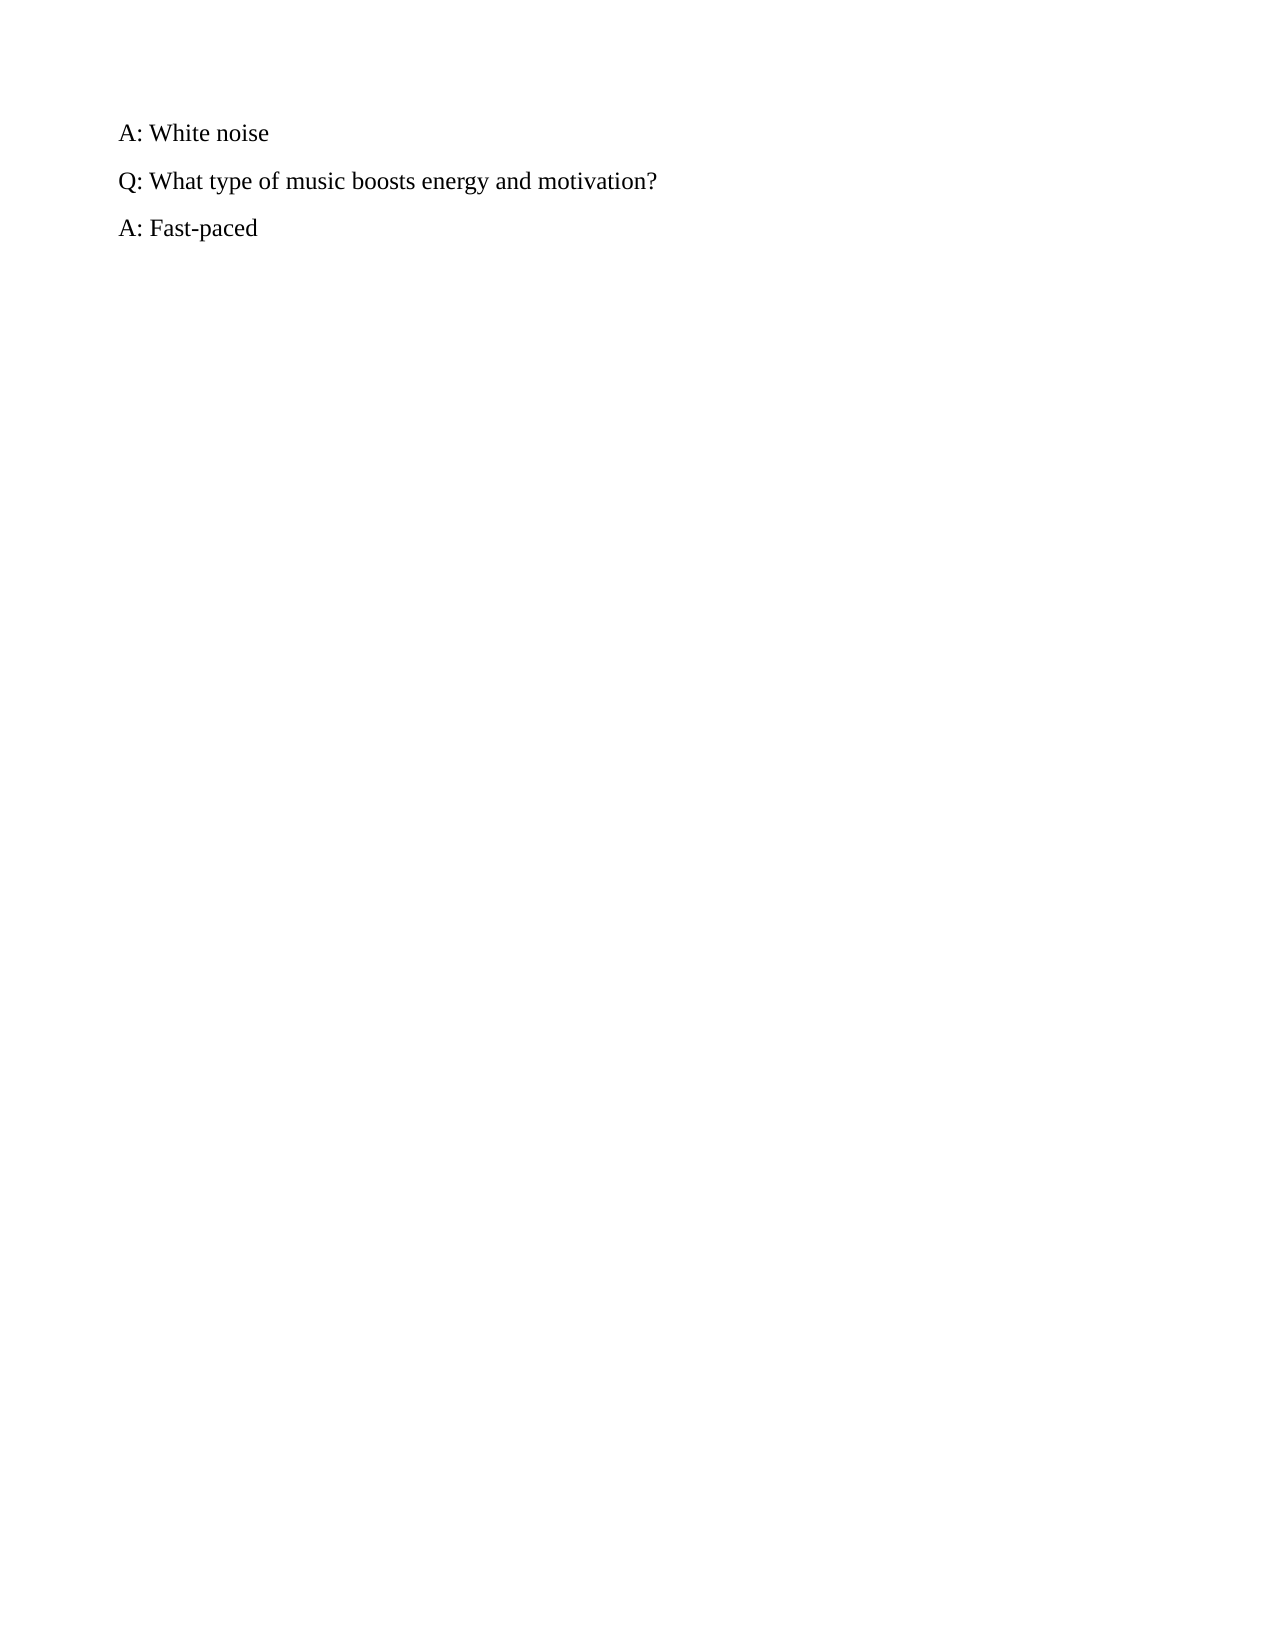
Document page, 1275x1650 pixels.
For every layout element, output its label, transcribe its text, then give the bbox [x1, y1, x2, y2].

text A: White noise [118, 118, 1157, 147]
text A: Fast-paced [118, 213, 1157, 242]
text Q: What type of music boosts energy and motivation? [118, 166, 1157, 194]
